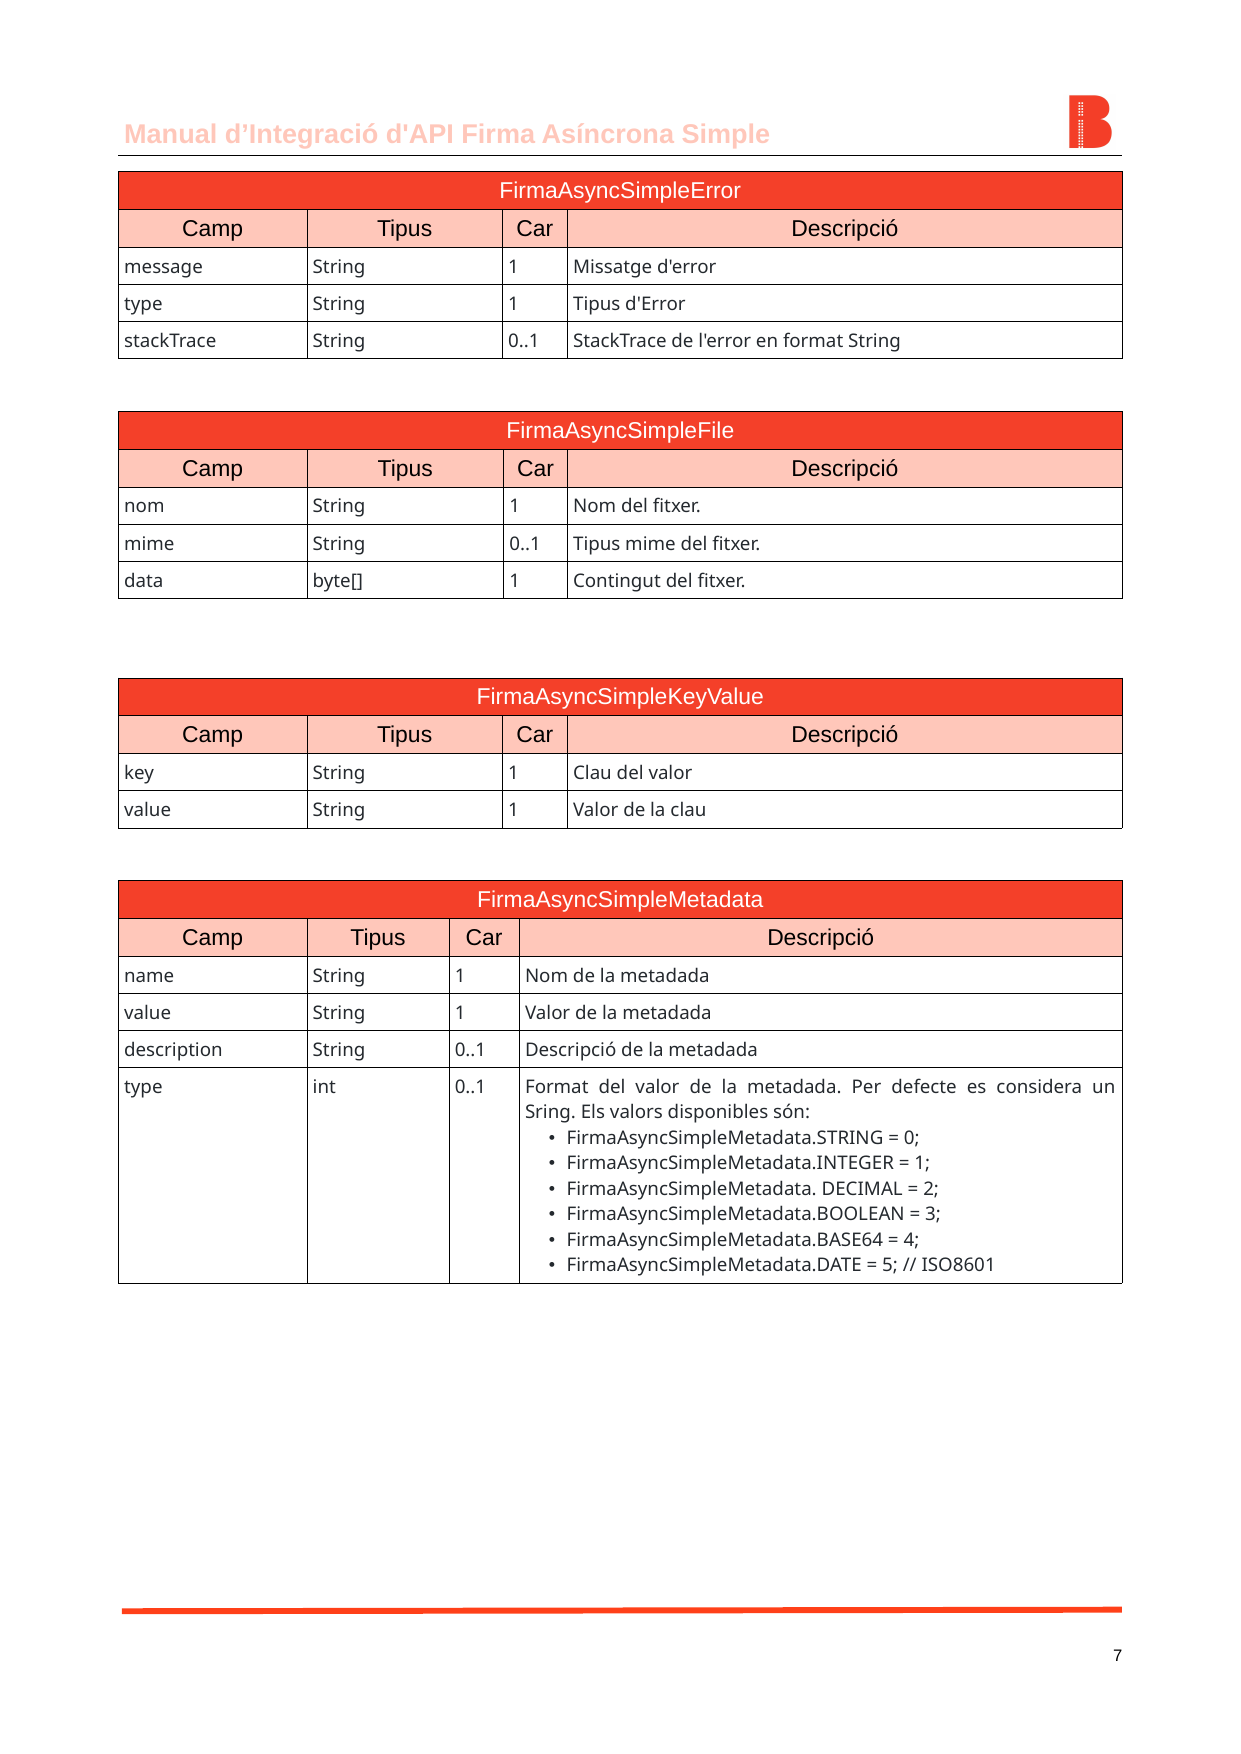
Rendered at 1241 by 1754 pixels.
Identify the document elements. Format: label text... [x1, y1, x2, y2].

table_cell 0..1 [503, 322, 567, 358]
table_cell Camp [119, 450, 307, 487]
table_cell Format del valor de la metadada. Per defecte es considera un Sring. Els valors disponibles són: FirmaAsyncSimpleMetadata.STRING = 0; FirmaAsyncSimpleMetadata.INTEGER = 1; FirmaAsyncSimpleMetadata. DECIMAL = 2; FirmaAsyncSimpleMetadata.BOOLEAN = 3; FirmaAsyncSimpleMetadata.BASE64 = 4; FirmaAsyncSimpleMetadata.DATE = 5; // ISO8601 [520, 1068, 1122, 1283]
table_cell String [308, 994, 449, 1030]
table_cell Descripció [520, 919, 1122, 956]
table_cell Valor de la clau [568, 791, 1122, 827]
table_cell Car [503, 210, 567, 247]
table_cell Descripció [568, 716, 1122, 753]
table_cell type [119, 285, 307, 321]
table_cell Tipus [308, 919, 449, 956]
table_cell value [119, 994, 307, 1030]
table_cell Tipus d'Error [568, 285, 1122, 321]
table_header FirmaAsyncSimpleError [119, 172, 1122, 209]
table_cell Descripció de la metadada [520, 1031, 1122, 1067]
table_cell Tipus [308, 716, 502, 753]
table_cell int [308, 1068, 449, 1283]
table_cell mime [119, 525, 307, 561]
table_cell description [119, 1031, 307, 1067]
table_cell Missatge d'error [568, 248, 1122, 284]
table_cell Nom de la metadada [520, 957, 1122, 993]
table_cell key [119, 754, 307, 790]
table_cell String [308, 285, 502, 321]
table_cell value [119, 791, 307, 827]
table_cell 1 [503, 285, 567, 321]
table_cell Camp [119, 919, 307, 956]
table_cell stackTrace [119, 322, 307, 358]
table_cell Tipus [308, 450, 503, 487]
table_cell Descripció [568, 450, 1122, 487]
table_cell name [119, 957, 307, 993]
table_header FirmaAsyncSimpleMetadata [119, 881, 1122, 918]
picture [1063, 94, 1117, 150]
table_cell Clau del valor [568, 754, 1122, 790]
table_cell String [308, 791, 502, 827]
table_cell String [308, 488, 503, 524]
table_cell type [119, 1068, 307, 1283]
table_cell Camp [119, 716, 307, 753]
table_cell Valor de la metadada [520, 994, 1122, 1030]
table_cell Descripció [568, 210, 1122, 247]
table_cell 1 [503, 754, 567, 790]
table_cell nom [119, 488, 307, 524]
table_cell 1 [503, 791, 567, 827]
table_cell data [119, 562, 307, 598]
table_cell Car [504, 450, 567, 487]
table_cell Tipus [308, 210, 502, 247]
table_cell Camp [119, 210, 307, 247]
table_cell StackTrace de l'error en format String [568, 322, 1122, 358]
table_cell 1 [450, 994, 519, 1030]
table_cell 1 [503, 248, 567, 284]
table_cell Car [503, 716, 567, 753]
table_cell message [119, 248, 307, 284]
table_cell 0..1 [450, 1068, 519, 1283]
table_cell String [308, 957, 449, 993]
table_cell String [308, 322, 502, 358]
table_cell String [308, 248, 502, 284]
table_cell String [308, 1031, 449, 1067]
table_cell Tipus mime del fitxer. [568, 525, 1122, 561]
table_cell Nom del fitxer. [568, 488, 1122, 524]
table_header FirmaAsyncSimpleFile [119, 412, 1122, 449]
table_cell String [308, 525, 503, 561]
table_cell 0..1 [450, 1031, 519, 1067]
table_cell 1 [450, 957, 519, 993]
table_cell Contingut del fitxer. [568, 562, 1122, 598]
table_cell 0..1 [504, 525, 567, 561]
table_header FirmaAsyncSimpleKeyValue [119, 679, 1122, 715]
table_cell byte[] [308, 562, 503, 598]
table_cell 1 [504, 562, 567, 598]
table_cell String [308, 754, 502, 790]
table_cell 1 [504, 488, 567, 524]
table_cell Car [450, 919, 519, 956]
